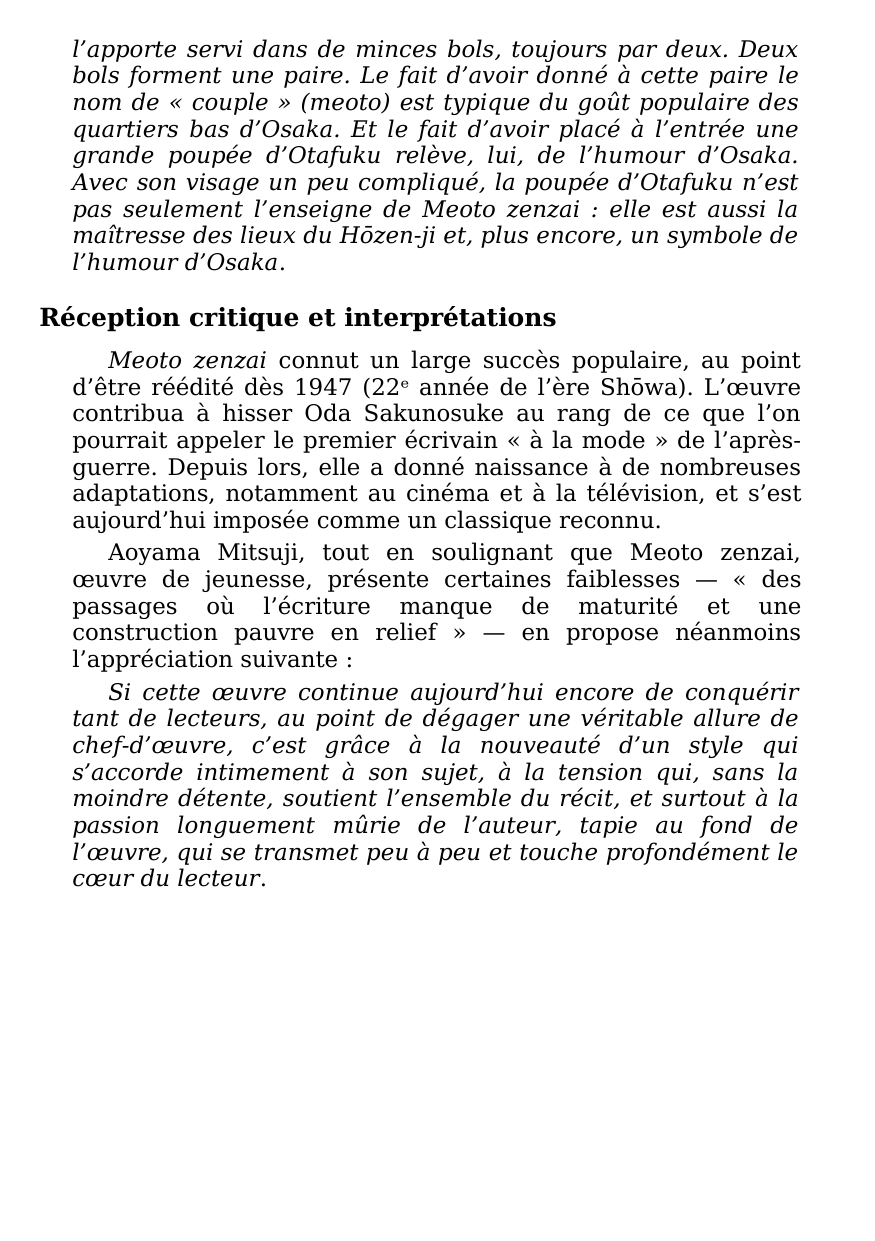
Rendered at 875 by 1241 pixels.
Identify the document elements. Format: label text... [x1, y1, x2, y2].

text Meoto zenzai connut un large succès populaire, au point d’être réédité dès 1947 (22ᵉ année de l’ère Shōwa). L’œuvre contribua à hisser Oda Sakunosuke au rang de ce que l’on pourrait appeler le premier écrivain « à la mode » de l’après-guerre. Depuis lors, elle a donné naissance à de nombreuses adaptations, notamment au cinéma et à la télévision, et s’est aujourd’hui imposée comme un classique reconnu. [72, 347, 802, 534]
text Aoyama Mitsuji, tout en soulignant que Meoto zenzai, œuvre de jeunesse, présente certaines faiblesses — « des passages où l’écriture manque de maturité et une construction pauvre en relief » — en propose néanmoins l’appréciation suivante : [72, 539, 802, 673]
text Si cette œuvre continue aujourd’hui encore de conquérir tant de lecteurs, au point de dégager une véritable allure de chef-d’œuvre, c’est grâce à la nouveauté d’un style qui s’accorde intimement à son sujet, à la tension qui, sans la moindre détente, soutient l’ensemble du récit, et surtout à la passion longuement mûrie de l’auteur, tapie au fond de l’œuvre, qui se transmet peu à peu et touche profondément le cœur du lecteur. [72, 679, 802, 892]
subtitle Réception critique et interprétations [36, 300, 838, 335]
text l’apporte servi dans de minces bols, toujours par deux. Deux bols forment une paire. Le fait d’avoir donné à cette paire le nom de « couple » (meoto) est typique du goût populaire des quartiers bas d’Osaka. Et le fait d’avoir placé à l’entrée une grande poupée d’Otafuku relève, lui, de l’humour d’Osaka. Avec son visage un peu compliqué, la poupée d’Otafuku n’est pas seulement l’enseigne de Meoto zenzai : elle est aussi la maîtresse des lieux du Hōzen-ji et, plus encore, un symbole de l’humour d’Osaka. [72, 36, 802, 276]
